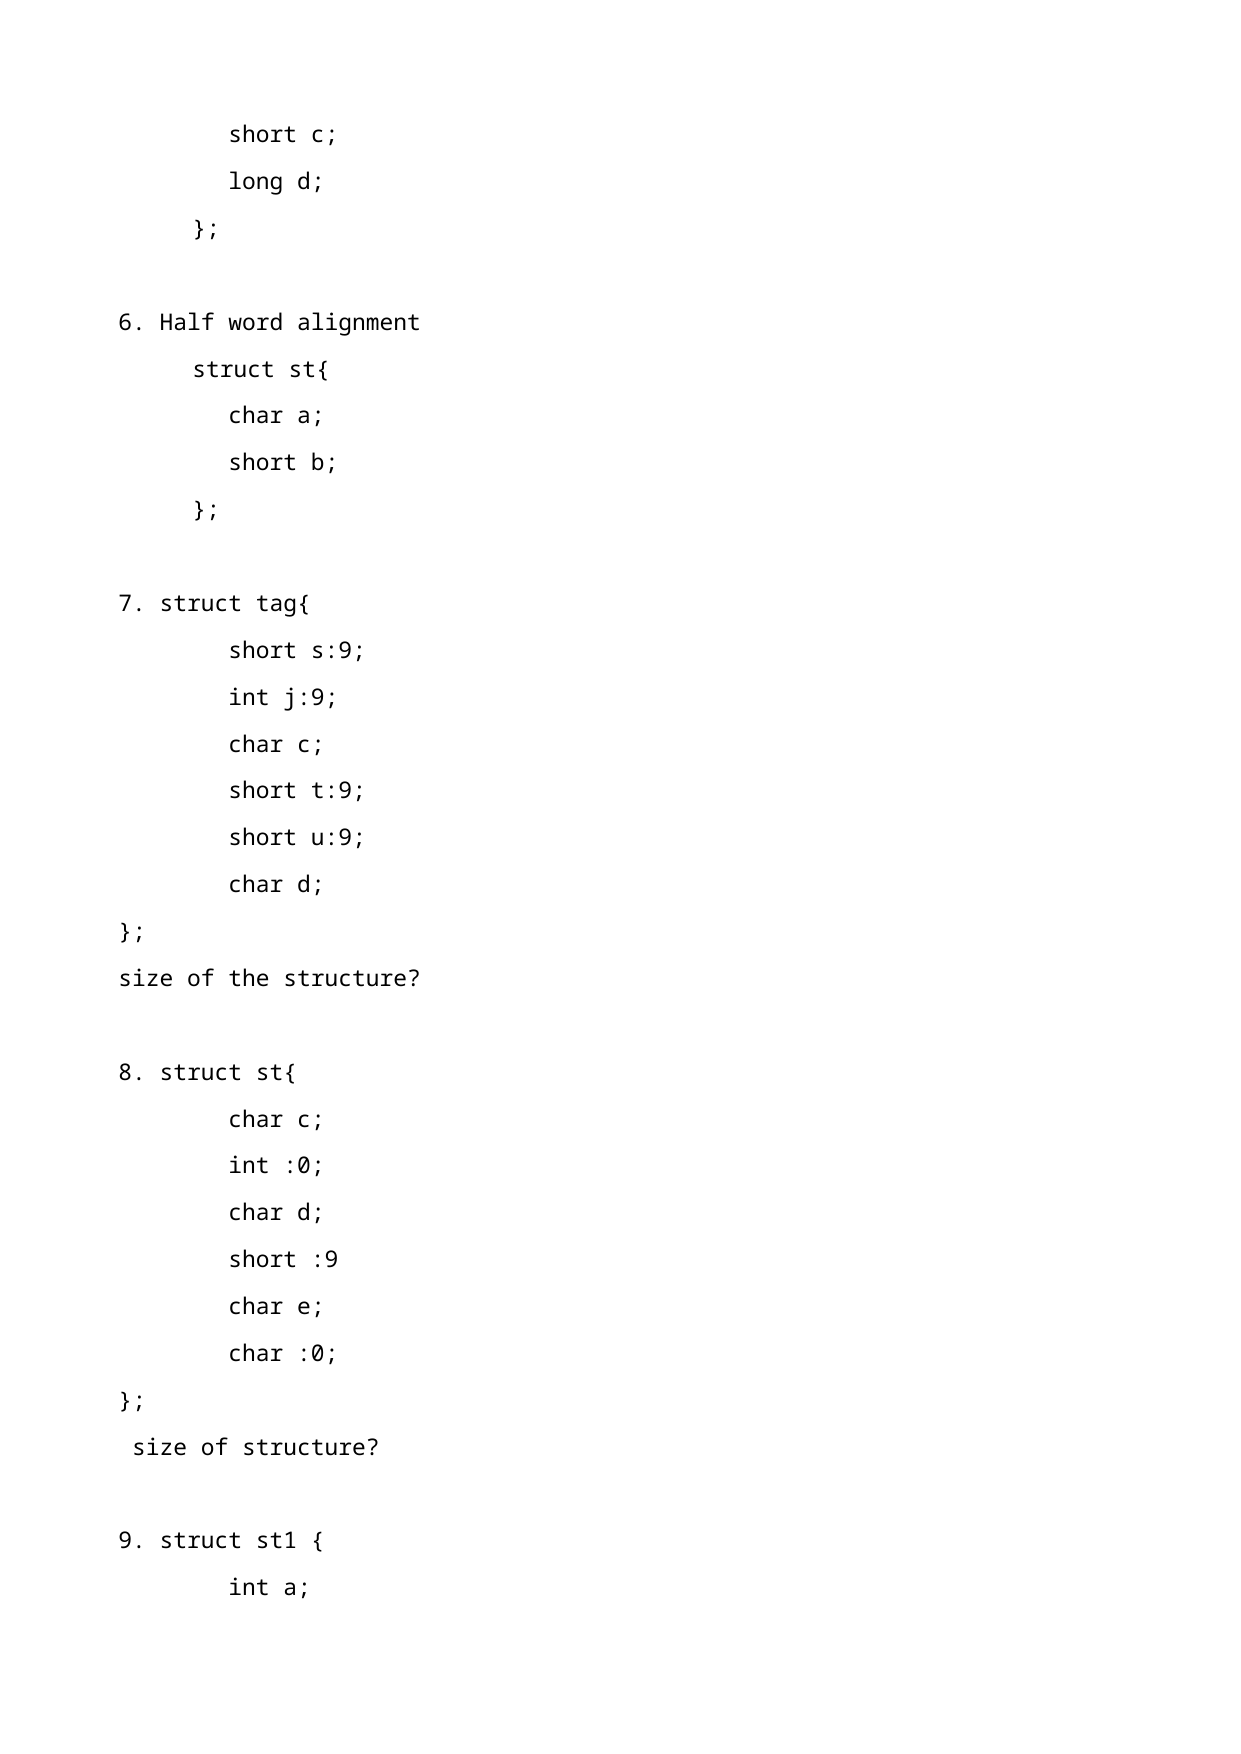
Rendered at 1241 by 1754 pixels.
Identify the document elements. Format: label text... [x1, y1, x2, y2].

text int a; [118, 1571, 1122, 1602]
text short c; [118, 118, 1122, 149]
text struct st{ [118, 352, 1122, 384]
text size of the structure? [118, 962, 1122, 993]
text }; [118, 212, 1122, 243]
text 9. struct st1 { [118, 1524, 1122, 1556]
text int j:9; [118, 681, 1122, 712]
text short s:9; [118, 634, 1122, 665]
text long d; [118, 165, 1122, 196]
text char d; [118, 868, 1122, 899]
text }; [118, 915, 1122, 946]
text char c; [118, 1102, 1122, 1134]
text 7. struct tag{ [118, 587, 1122, 618]
text short :9 [118, 1243, 1122, 1274]
text 6. Half word alignment [118, 306, 1122, 337]
text char a; [118, 399, 1122, 431]
text short u:9; [118, 821, 1122, 852]
text char d; [118, 1196, 1122, 1227]
text char e; [118, 1290, 1122, 1321]
text }; [118, 493, 1122, 524]
text char :0; [118, 1337, 1122, 1368]
text size of structure? [118, 1431, 1122, 1462]
text }; [118, 1384, 1122, 1415]
text short b; [118, 446, 1122, 477]
text short t:9; [118, 774, 1122, 806]
text char c; [118, 727, 1122, 759]
text int :0; [118, 1149, 1122, 1181]
text 8. struct st{ [118, 1056, 1122, 1087]
